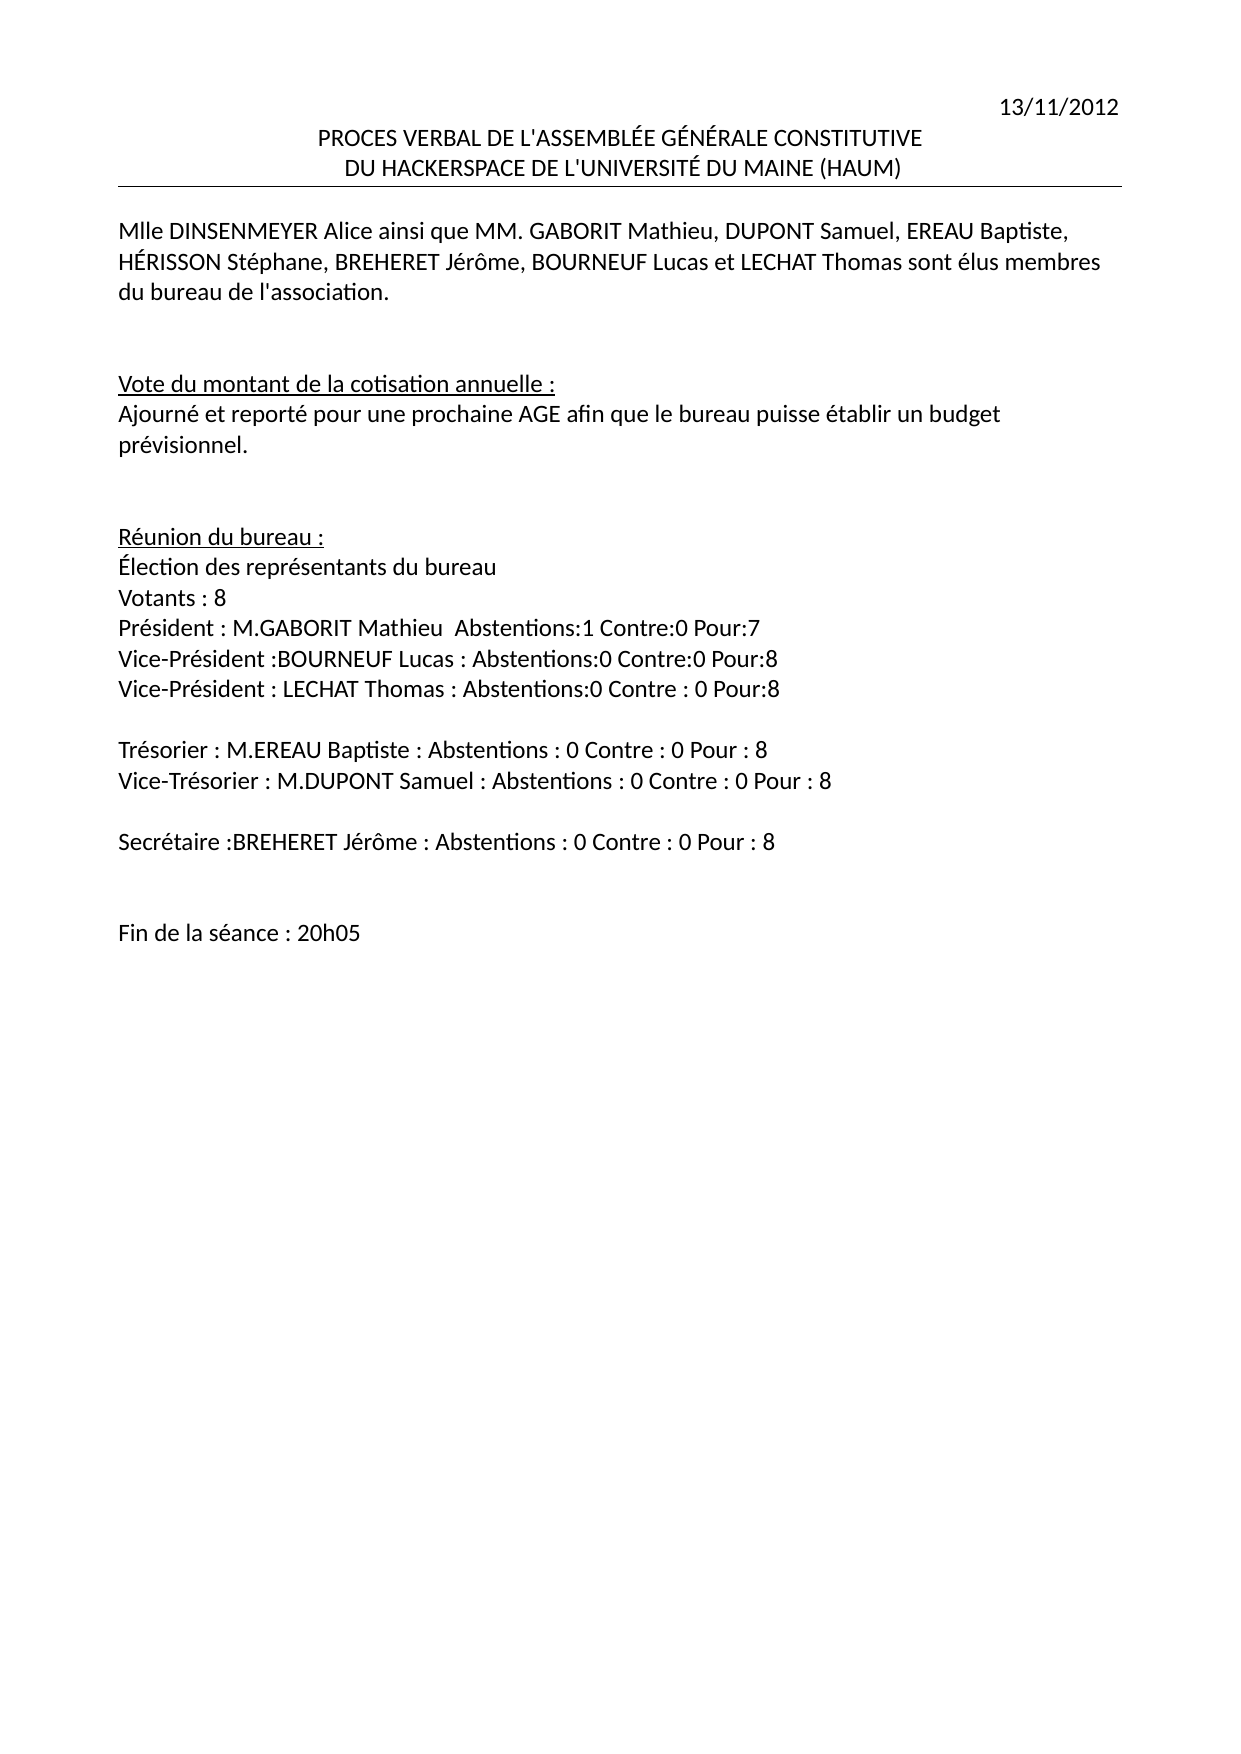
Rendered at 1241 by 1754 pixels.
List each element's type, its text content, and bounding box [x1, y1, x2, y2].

text Réunion du bureau : [118, 521, 1122, 551]
text Vice-Président :BOURNEUF Lucas : Abstentions:0 Contre:0 Pour:8 [118, 643, 1122, 673]
text Vice-Trésorier : M.DUPONT Samuel : Abstentions : 0 Contre : 0 Pour : 8 [118, 765, 1122, 795]
text Mlle DINSENMEYER Alice ainsi que MM. GABORIT Mathieu, DUPONT Samuel, EREAU Baptiste, HÉRISSON Stéphane, BREHERET Jérôme, BOURNEUF Lucas et LECHAT Thomas sont élus membres du bureau de l'association. [118, 216, 1122, 307]
text Vice-Président : LECHAT Thomas : Abstentions:0 Contre : 0 Pour:8 [118, 673, 1122, 704]
text Trésorier : M.EREAU Baptiste : Abstentions : 0 Contre : 0 Pour : 8 [118, 734, 1122, 765]
text Vote du montant de la cotisation annuelle : [118, 368, 1122, 399]
text Élection des représentants du bureau [118, 551, 1122, 582]
text Secrétaire :BREHERET Jérôme : Abstentions : 0 Contre : 0 Pour : 8 [118, 826, 1122, 856]
text Ajourné et reporté pour une prochaine AGE afin que le bureau puisse établir un budget prévisionnel. [118, 399, 1122, 460]
text Votants : 8 [118, 582, 1122, 612]
text Président : M.GABORIT Mathieu Abstentions:1 Contre:0 Pour:7 [118, 612, 1122, 643]
text Fin de la séance : 20h05 [118, 917, 1122, 948]
